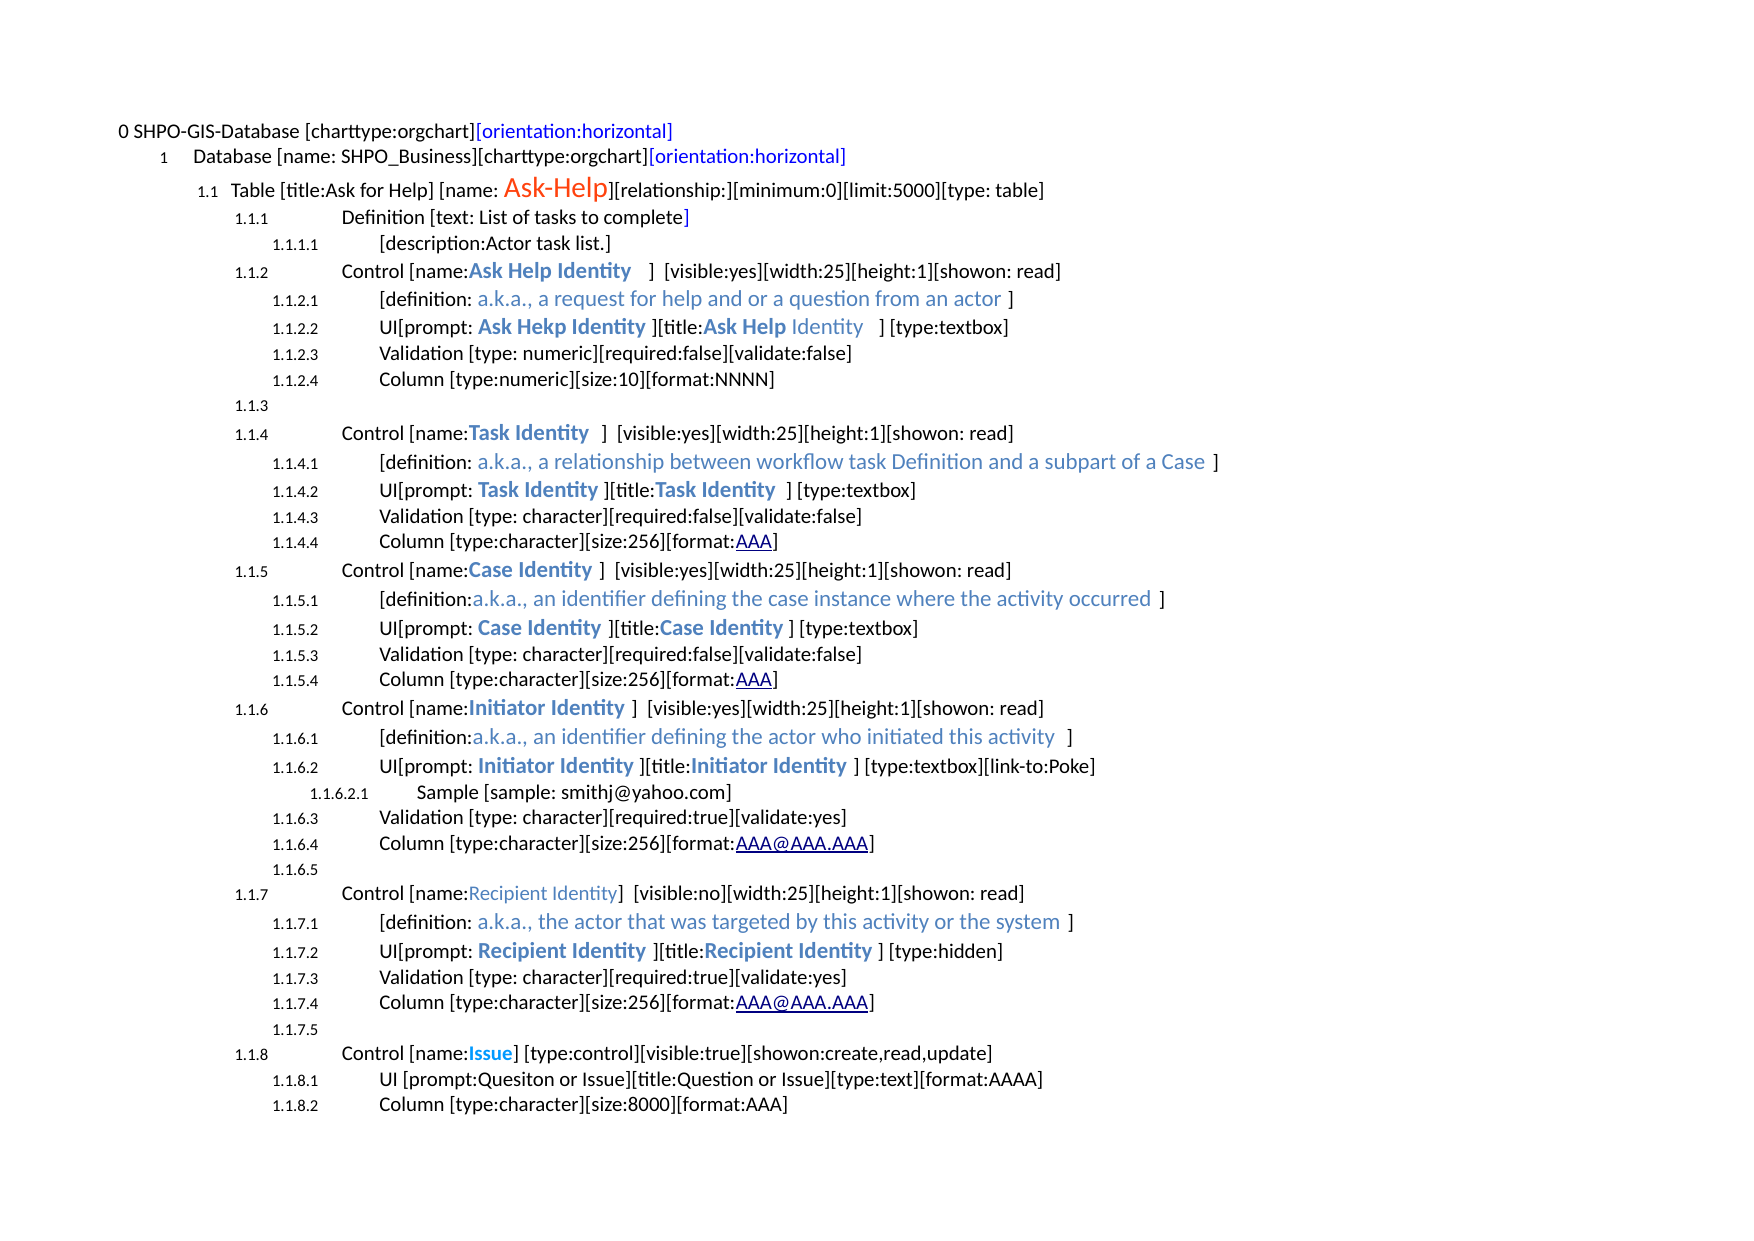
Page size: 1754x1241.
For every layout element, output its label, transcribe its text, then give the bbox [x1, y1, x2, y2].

list [definition: a.k.a., the actor that was targeted by this activity or the system ] [268, 906, 1636, 935]
list [definition: a.k.a., a relationship between workflow task Definition and a subpart of a Case ] [268, 446, 1636, 475]
list [definition:a.k.a., an identifier defining the actor who initiated this activity ] [268, 721, 1636, 750]
list Sample [sample: smithj@yahoo.com] [306, 779, 1636, 804]
list UI [prompt:Quesiton or Issue][title:Question or Issue][type:text][format:AAAA] [268, 1066, 1636, 1091]
list Column [type:character][size:256][format:AAA@AAA.AAA] [268, 989, 1636, 1015]
list [definition:a.k.a., an identifier defining the case instance where the activity occurred ] [268, 583, 1636, 612]
list Validation [type: character][required:false][validate:false] [268, 503, 1636, 528]
text 0 SHPO-GIS-Database [charttype:orgchart][orientation:horizontal] [118, 118, 1636, 143]
list Column [type:character][size:256][format:AAA] [268, 528, 1636, 554]
list Column [type:character][size:256][format:AAA] [268, 666, 1636, 692]
list Control [name:Task Identity ] [visible:yes][width:25][height:1][showon: read] [231, 417, 1636, 446]
list Control [name:Case Identity ] [visible:yes][width:25][height:1][showon: read] [231, 554, 1636, 583]
list Control [name:Issue] [type:control][visible:true][showon:create,read,update] [231, 1040, 1636, 1066]
list Validation [type: character][required:false][validate:false] [268, 641, 1636, 666]
list UI[prompt: Ask Hekp Identity ][title:Ask Help Identity ] [type:textbox] [268, 312, 1636, 341]
list Validation [type: numeric][required:false][validate:false] [268, 341, 1636, 366]
list Column [type:character][size:256][format:AAA@AAA.AAA] [268, 830, 1636, 855]
list UI[prompt: Initiator Identity ][title:Initiator Identity ] [type:textbox][link-to:Poke] [268, 750, 1636, 779]
list [definition: a.k.a., a request for help and or a question from an actor ] [268, 284, 1636, 312]
list Column [type:numeric][size:10][format:NNNN] [268, 366, 1636, 391]
list UI[prompt: Case Identity ][title:Case Identity ] [type:textbox] [268, 612, 1636, 641]
list Validation [type: character][required:true][validate:yes] [268, 804, 1636, 830]
list Validation [type: character][required:true][validate:yes] [268, 964, 1636, 989]
list Table [title:Ask for Help] [name: Ask-Help][relationship:][minimum:0][limit:5000][type: table] [193, 169, 1636, 204]
list UI[prompt: Recipient Identity ][title:Recipient Identity ] [type:hidden] [268, 935, 1636, 964]
list Control [name:Ask Help Identity ] [visible:yes][width:25][height:1][showon: read] [231, 255, 1636, 284]
list Definition [text: List of tasks to complete] [231, 204, 1636, 230]
list UI[prompt: Task Identity ][title:Task Identity ] [type:textbox] [268, 475, 1636, 503]
list Column [type:character][size:8000][format:AAA] [268, 1091, 1636, 1117]
list [description:Actor task list.] [268, 230, 1636, 255]
list Database [name: SHPO_Business][charttype:orgchart][orientation:horizontal] [156, 143, 1636, 169]
list Control [name:Recipient Identity] [visible:no][width:25][height:1][showon: read] [231, 881, 1636, 906]
list Control [name:Initiator Identity ] [visible:yes][width:25][height:1][showon: read] [231, 692, 1636, 721]
